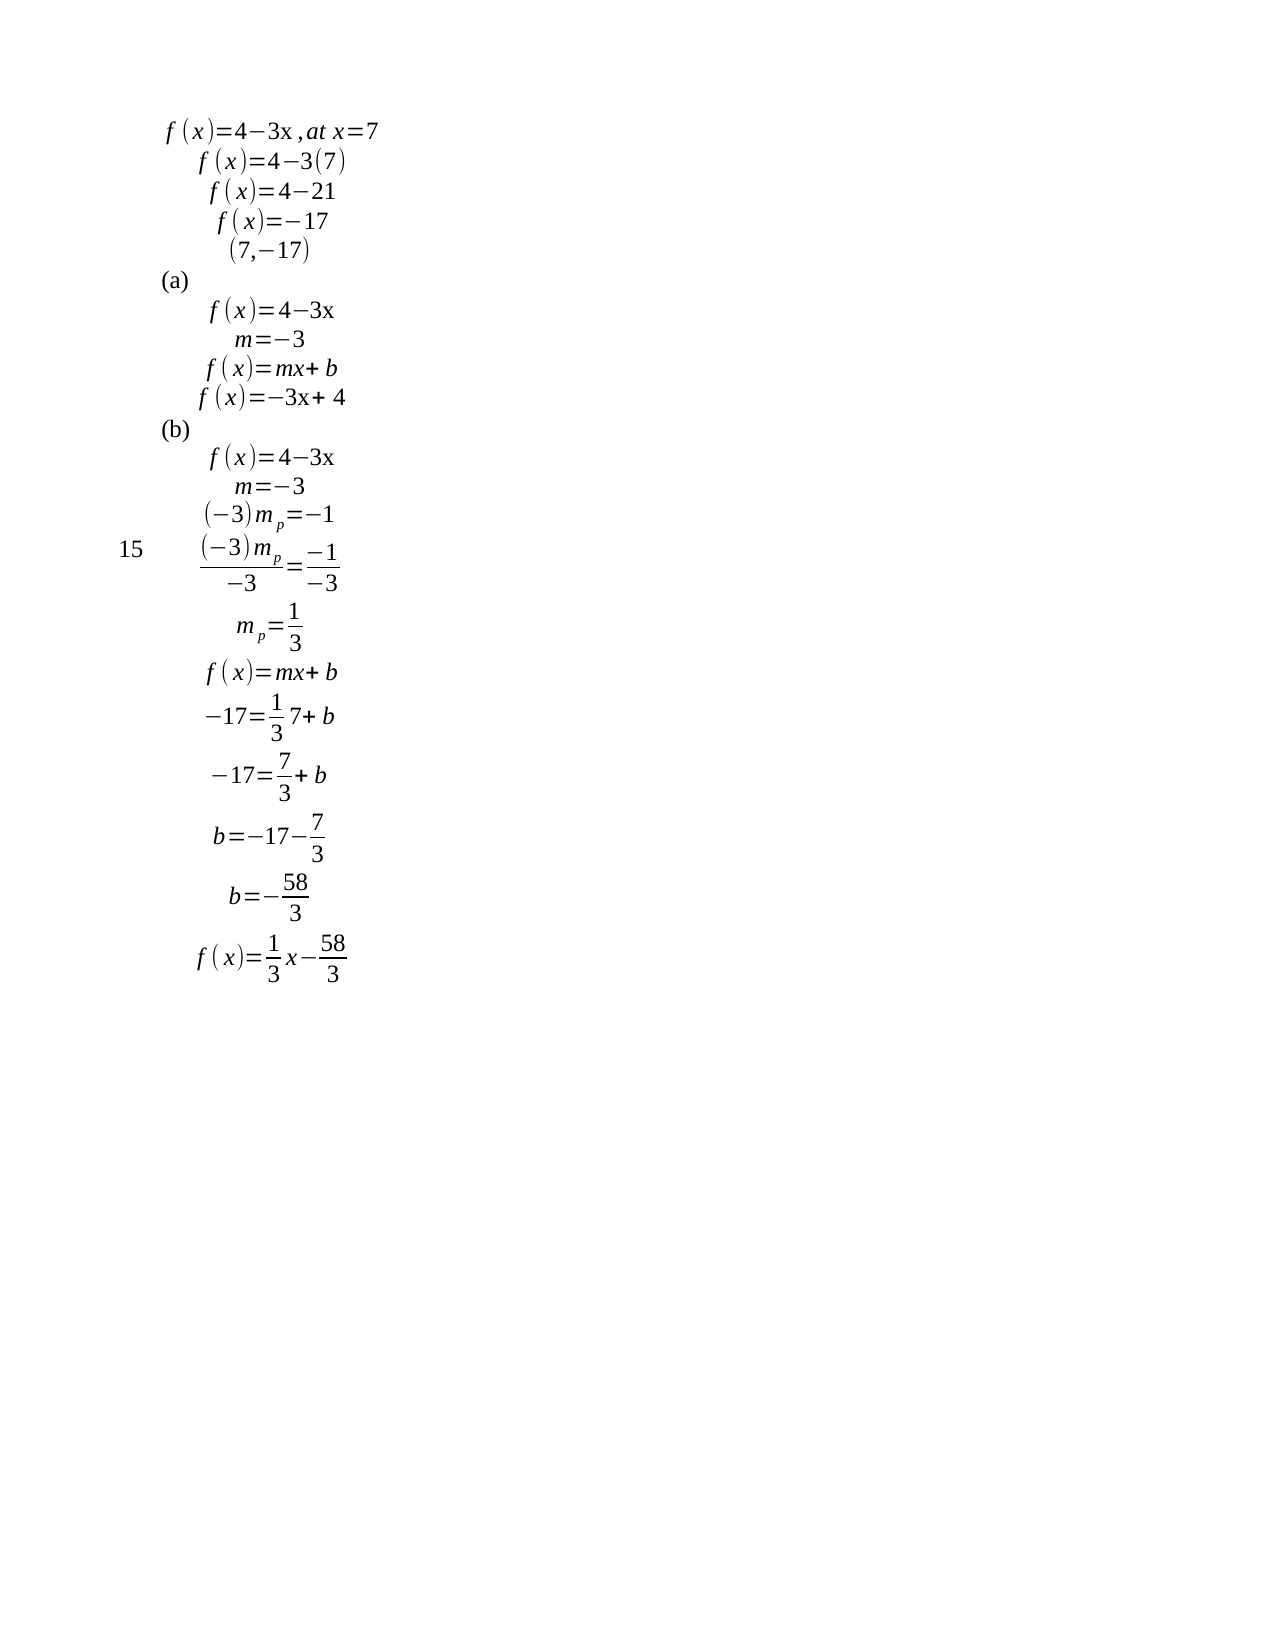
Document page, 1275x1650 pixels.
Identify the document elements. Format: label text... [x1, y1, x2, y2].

text 15 [118, 118, 1157, 987]
